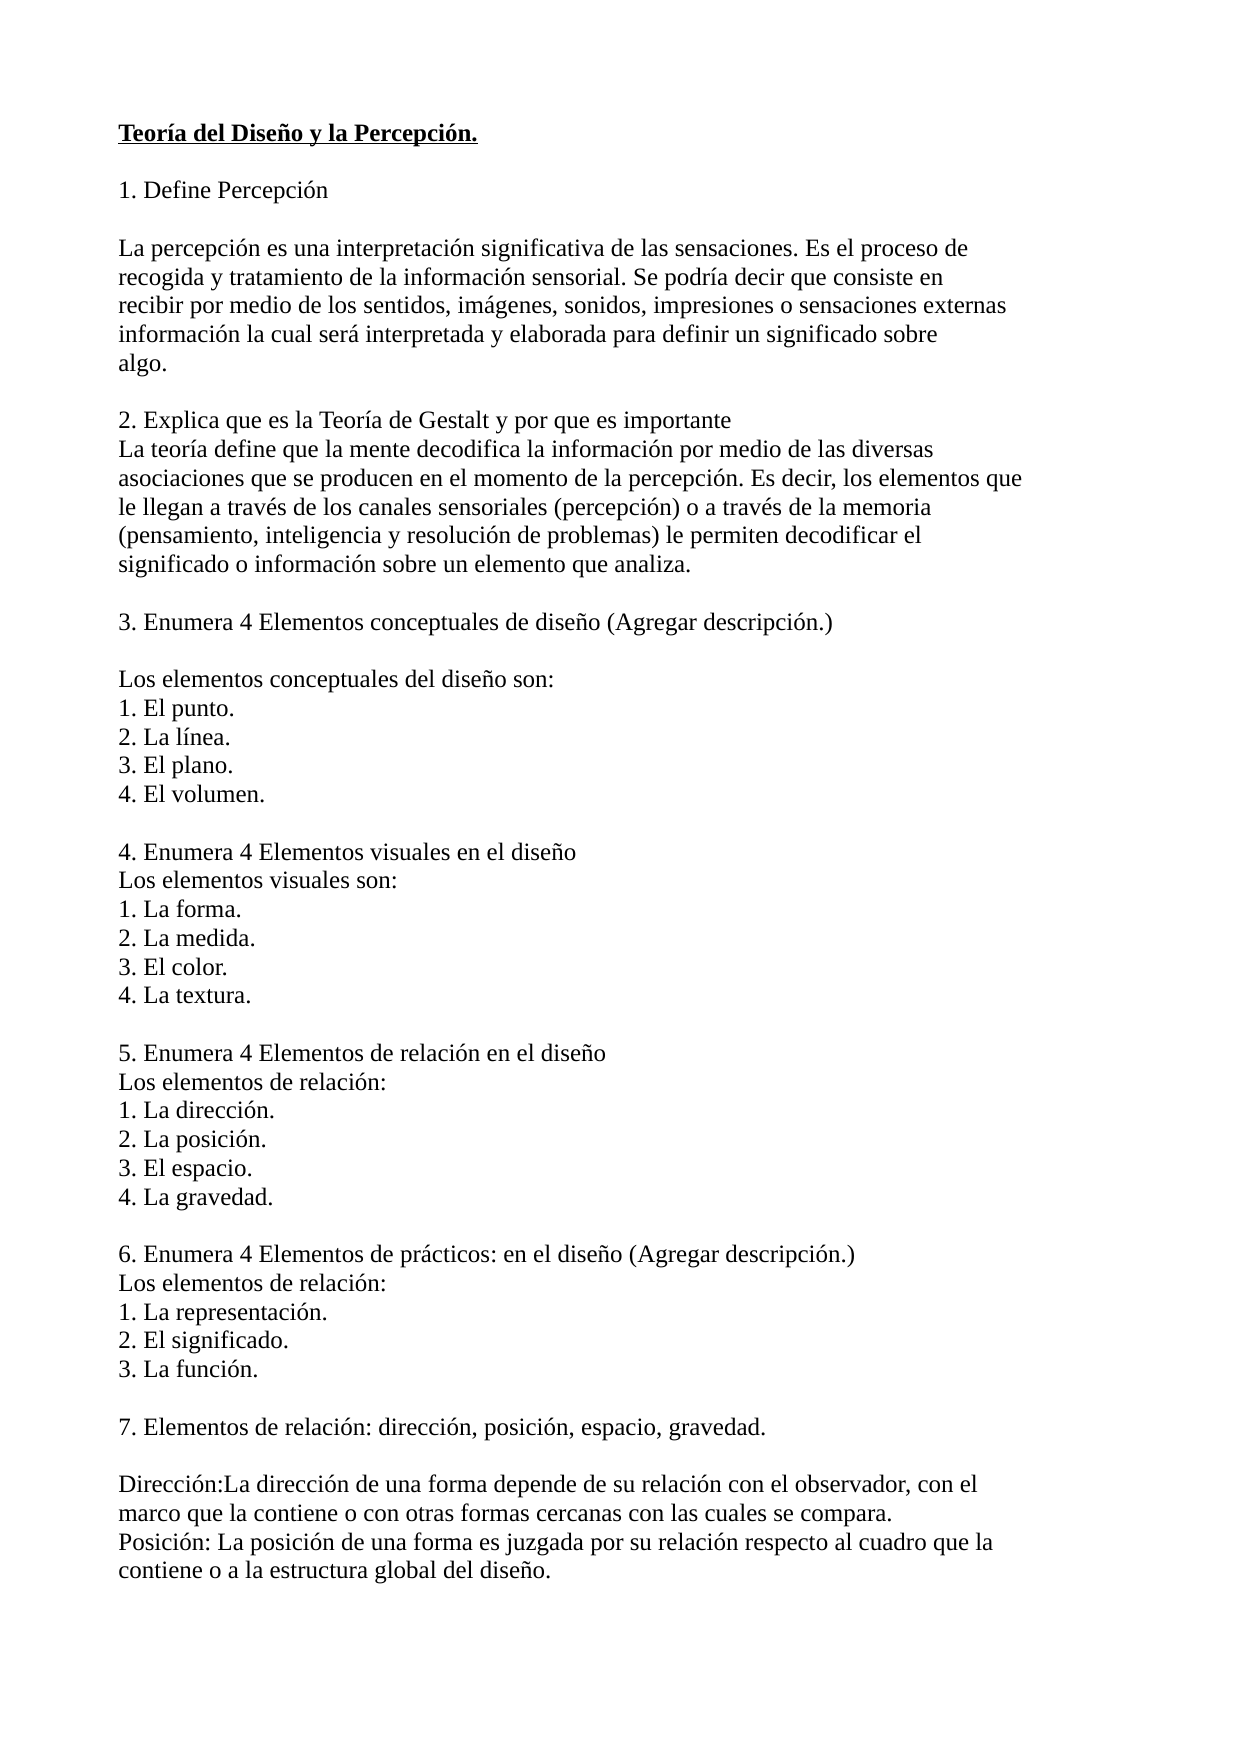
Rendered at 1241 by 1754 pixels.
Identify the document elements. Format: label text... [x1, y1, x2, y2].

text Los elementos de relación: [118, 1067, 1122, 1096]
text 6. Enumera 4 Elementos de prácticos: en el diseño (Agregar descripción.) [118, 1239, 1122, 1268]
text 3. La función. [118, 1354, 1122, 1383]
text 1. La dirección. [118, 1096, 1122, 1124]
text 1. La forma. [118, 894, 1122, 923]
text 3. El color. [118, 952, 1122, 981]
text recogida y tratamiento de la información sensorial. Se podría decir que consiste en [118, 262, 1122, 291]
text 2. El significado. [118, 1326, 1122, 1354]
text Los elementos de relación: [118, 1268, 1122, 1297]
text 2. Explica que es la Teoría de Gestalt y por que es importante [118, 406, 1122, 434]
text La teoría define que la mente decodifica la información por medio de las diversas [118, 434, 1122, 463]
text 7. Elementos de relación: dirección, posición, espacio, gravedad. [118, 1412, 1122, 1441]
text 4. El volumen. [118, 779, 1122, 808]
text asociaciones que se producen en el momento de la percepción. Es decir, los elementos que [118, 463, 1122, 492]
text Los elementos visuales son: [118, 866, 1122, 894]
text significado o información sobre un elemento que analiza. [118, 549, 1122, 578]
text 4. La textura. [118, 981, 1122, 1009]
text información la cual será interpretada y elaborada para definir un significado sobre [118, 319, 1122, 348]
text 3. Enumera 4 Elementos conceptuales de diseño (Agregar descripción.) [118, 607, 1122, 636]
text 4. La gravedad. [118, 1182, 1122, 1211]
text Dirección:La dirección de una forma depende de su relación con el observador, con el marco que la contiene o con otras formas cercanas con las cuales se compara. Posición: La posición de una forma es juzgada por su relación respecto al cuadro que la contiene o a la estructura global del diseño. [118, 1441, 1122, 1584]
text 3. El plano. [118, 751, 1122, 779]
text 2. La medida. [118, 923, 1122, 952]
text le llegan a través de los canales sensoriales (percepción) o a través de la memoria [118, 492, 1122, 521]
text (pensamiento, inteligencia y resolución de problemas) le permiten decodificar el [118, 521, 1122, 549]
text 5. Enumera 4 Elementos de relación en el diseño [118, 1038, 1122, 1067]
text La percepción es una interpretación significativa de las sensaciones. Es el proceso de [118, 233, 1122, 262]
text 2. La posición. [118, 1124, 1122, 1153]
text 4. Enumera 4 Elementos visuales en el diseño [118, 837, 1122, 866]
text 1. La representación. [118, 1297, 1122, 1326]
text 2. La línea. [118, 722, 1122, 751]
text 1. Define Percepción [118, 176, 1122, 204]
text algo. [118, 348, 1122, 377]
text 1. El punto. [118, 693, 1122, 722]
text Teoría del Diseño y la Percepción. [118, 118, 1122, 147]
text recibir por medio de los sentidos, imágenes, sonidos, impresiones o sensaciones externas [118, 291, 1122, 319]
text 3. El espacio. [118, 1153, 1122, 1182]
text Los elementos conceptuales del diseño son: [118, 664, 1122, 693]
